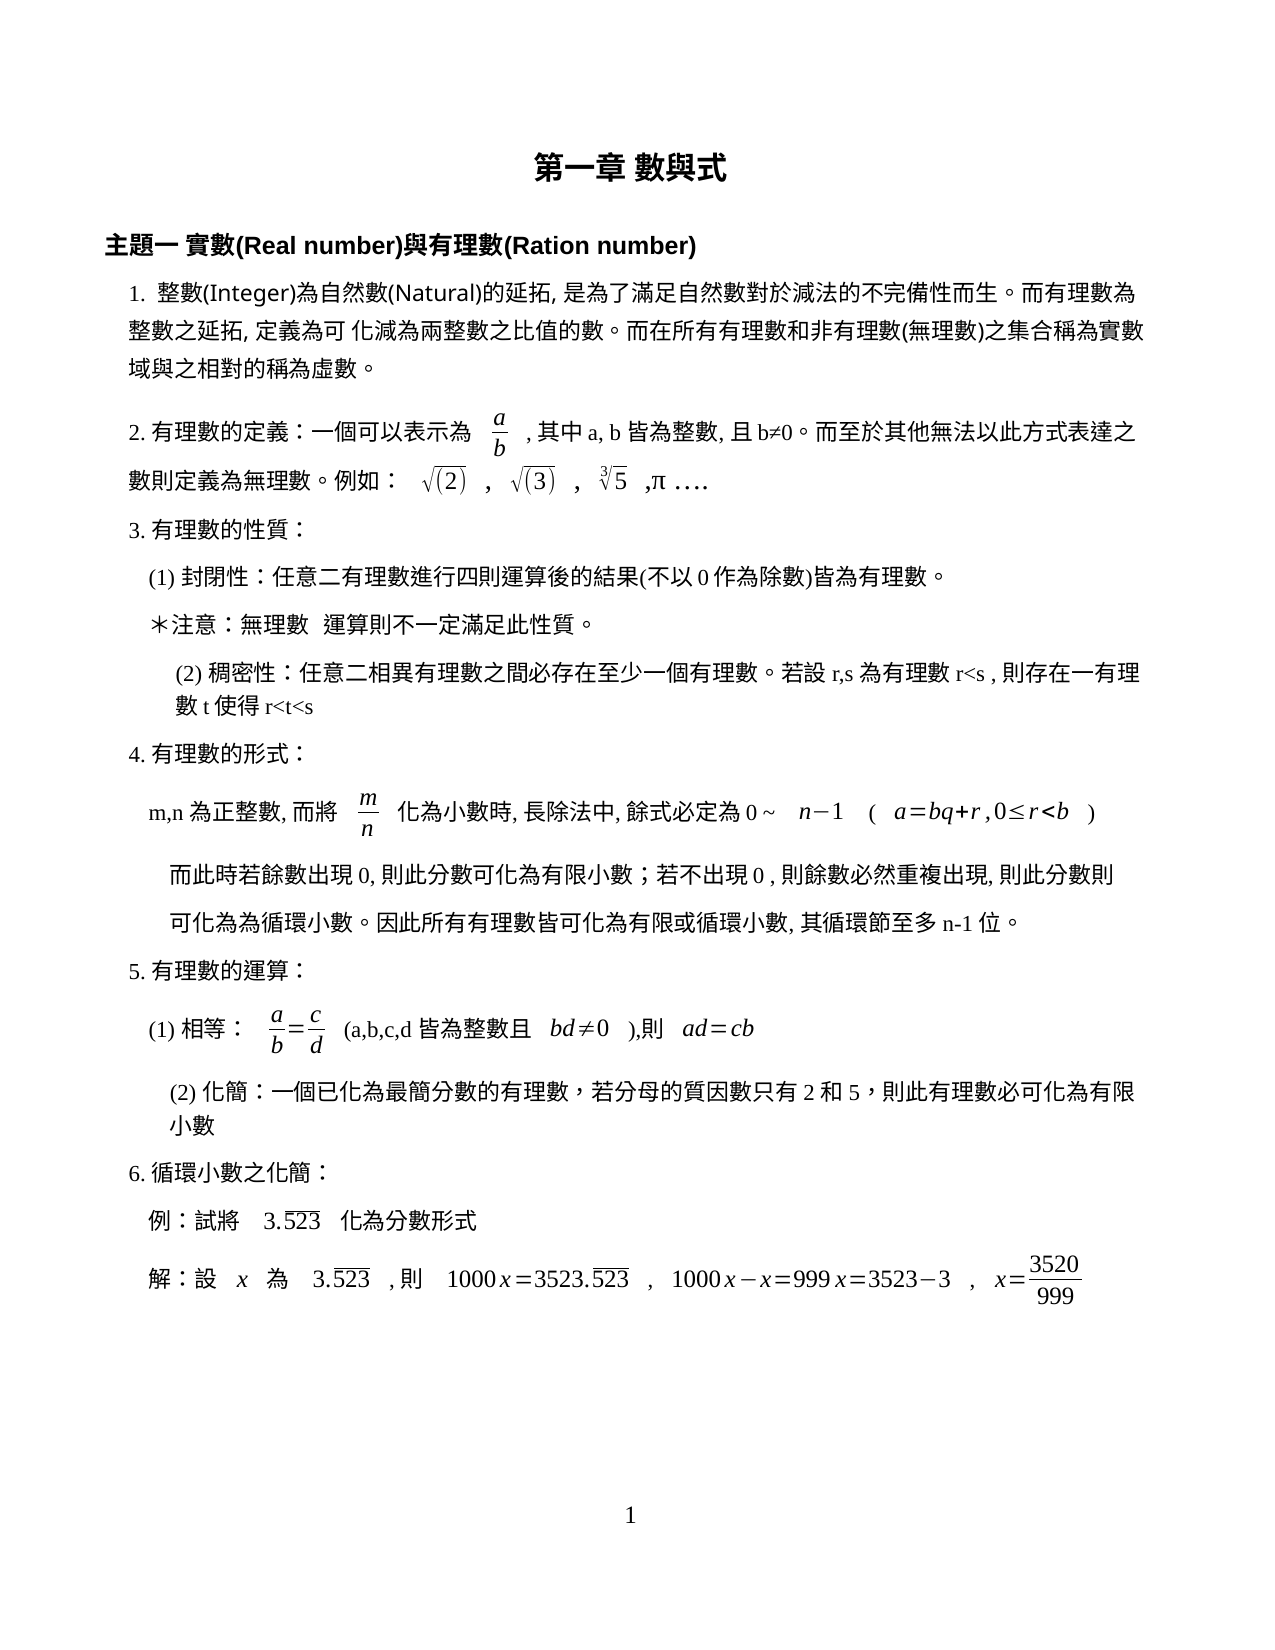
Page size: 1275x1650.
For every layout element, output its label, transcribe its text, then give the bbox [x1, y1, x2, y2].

text 而此時若餘數出現 0, 則此分數可化為有限小數；若不出現 0 , 則餘數必然重複出現, 則此分數則 [169, 857, 1156, 891]
text 解：設為 , 則 ,, [128, 1251, 1156, 1310]
text 2. 有理數的定義：一個可以表示為, 其中a, b 皆為整數, 且b≠0。而至於其他無法以此方式表達之數則定義為無理數。例如：,,,π …. [128, 404, 1156, 497]
text (2) 化簡：一個已化為最簡分數的有理數，若分母的質因數只有 2 和 5，則此有理數必可化為有限小數 [169, 1074, 1156, 1141]
subtitle 主題一 實數(Real number)與有理數(Ration number) [104, 226, 1156, 262]
text 3. 有理數的性質： [128, 511, 1156, 545]
text 4. 有理數的形式： [128, 736, 1156, 769]
text (2) 稠密性：任意二相異有理數之間必存在至少一個有理數。若設 r,s 為有理數 r<s , 則存在一有理數t使得 r<t<s [175, 655, 1156, 721]
text 5. 有理數的運算： [128, 953, 1156, 986]
text (1) 封閉性：任意二有理數進行四則運算後的結果(不以0作為除數)皆為有理數。 [128, 559, 1156, 592]
text ＊注意：無理數 運算則不一定滿足此性質。 [128, 607, 1156, 640]
title 第一章 數與式 [104, 143, 1156, 188]
text 可化為為循環小數。因此所有有理數皆可化為有限或循環小數, 其循環節至多 n-1 位。 [104, 905, 1156, 938]
text 1. 整數(Integer)為自然數(Natural)的延拓, 是為了滿足自然數對於減法的不完備性而生。而有理數為整數之延拓, 定義為可 化減為兩整數之比值的數。而在所有有理數和非有理數(無理數)之集合稱為實數域與之相對的稱為虛數。 [128, 274, 1156, 384]
text (1) 相等：(a,b,c,d 皆為整數且),則 [128, 1001, 1156, 1060]
text 6. 循環小數之化簡： [128, 1155, 1156, 1188]
text m,n 為正整數, 而將化為小數時, 長除法中, 餘式必定為0 ~ () [128, 784, 1156, 843]
text 例：試將 化為分數形式 [128, 1203, 1156, 1236]
